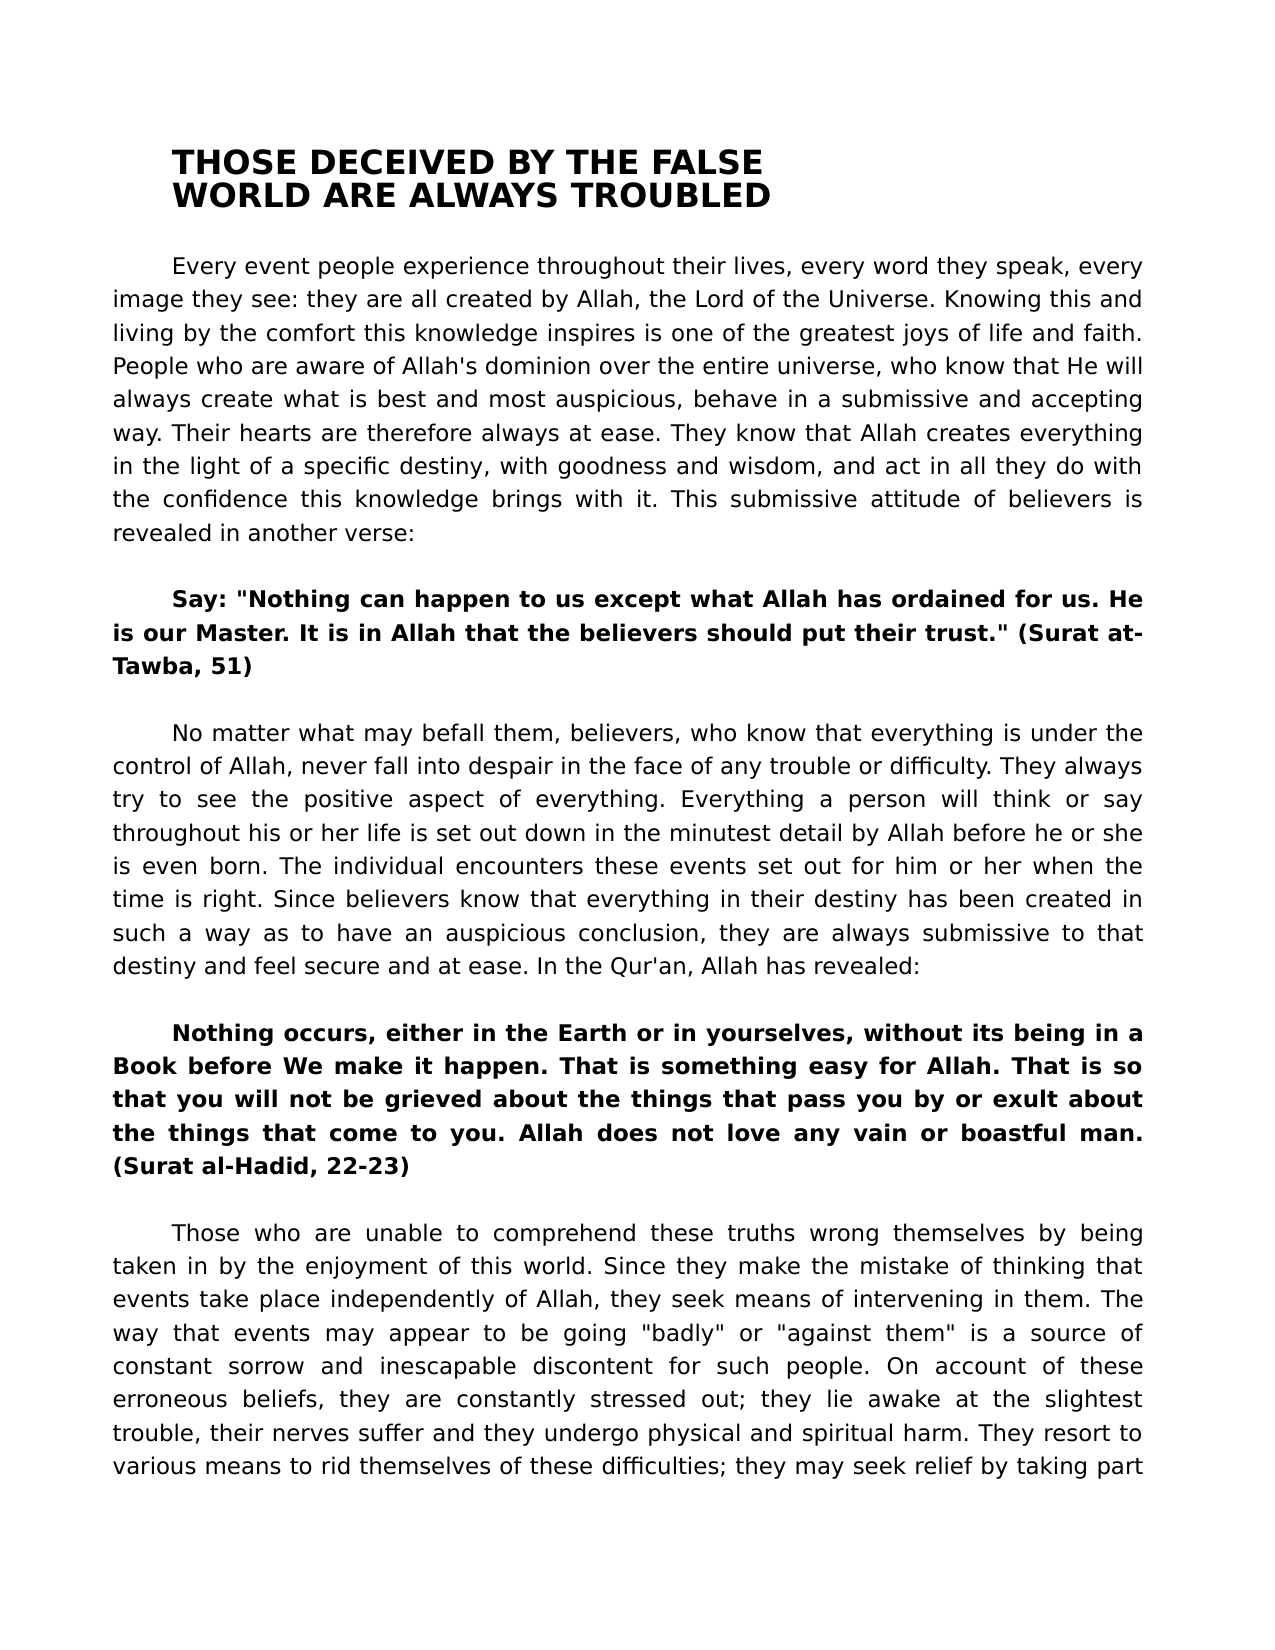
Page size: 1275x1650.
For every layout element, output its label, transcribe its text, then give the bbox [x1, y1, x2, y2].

text WORLD ARE ALWAYS TROUBLED [112, 181, 1145, 214]
text THOSE DECEIVED BY THE FALSE [112, 148, 1145, 181]
text Say: "Nothing can happen to us except what Allah has ordained for us. He is our Master. It is in Allah that the believers should put their trust." (Surat at-Tawba, 51) [112, 581, 1145, 681]
text Nothing occurs, either in the Earth or in yourselves, without its being in a Book before We make it happen. That is something easy for Allah. That is so that you will not be grieved about the things that pass you by or exult about the things that come to you. Allah does not love any vain or boastful man. (Surat al-Hadid, 22-23) [112, 1014, 1145, 1181]
text Every event people experience throughout their lives, every word they speak, every image they see: they are all created by Allah, the Lord of the Universe. Knowing this and living by the comfort this knowledge inspires is one of the greatest joys of life and faith. People who are aware of Allah's dominion over the entire universe, who know that He will always create what is best and most auspicious, behave in a submissive and accepting way. Their hearts are therefore always at ease. They know that Allah creates everything in the light of a specific destiny, with goodness and wisdom, and act in all they do with the confidence this knowledge brings with it. This submissive attitude of believers is revealed in another verse: [112, 248, 1145, 548]
text No matter what may befall them, believers, who know that everything is under the control of Allah, never fall into despair in the face of any trouble or difficulty. They always try to see the positive aspect of everything. Everything a person will think or say throughout his or her life is set out down in the minutest detail by Allah before he or she is even born. The individual encounters these events set out for him or her when the time is right. Since believers know that everything in their destiny has been created in such a way as to have an auspicious conclusion, they are always submissive to that destiny and feel secure and at ease. In the Qur'an, Allah has revealed: [112, 714, 1145, 981]
text Those who are unable to comprehend these truths wrong themselves by being taken in by the enjoyment of this world. Since they make the mistake of thinking that events take place independently of Allah, they seek means of intervening in them. The way that events may appear to be going "badly" or "against them" is a source of constant sorrow and inescapable discontent for such people. On account of these erroneous beliefs, they are constantly stressed out; they lie awake at the slightest trouble, their nerves suffer and they undergo physical and spiritual harm. They resort to various means to rid themselves of these difficulties; they may seek relief by taking part [112, 1214, 1145, 1481]
